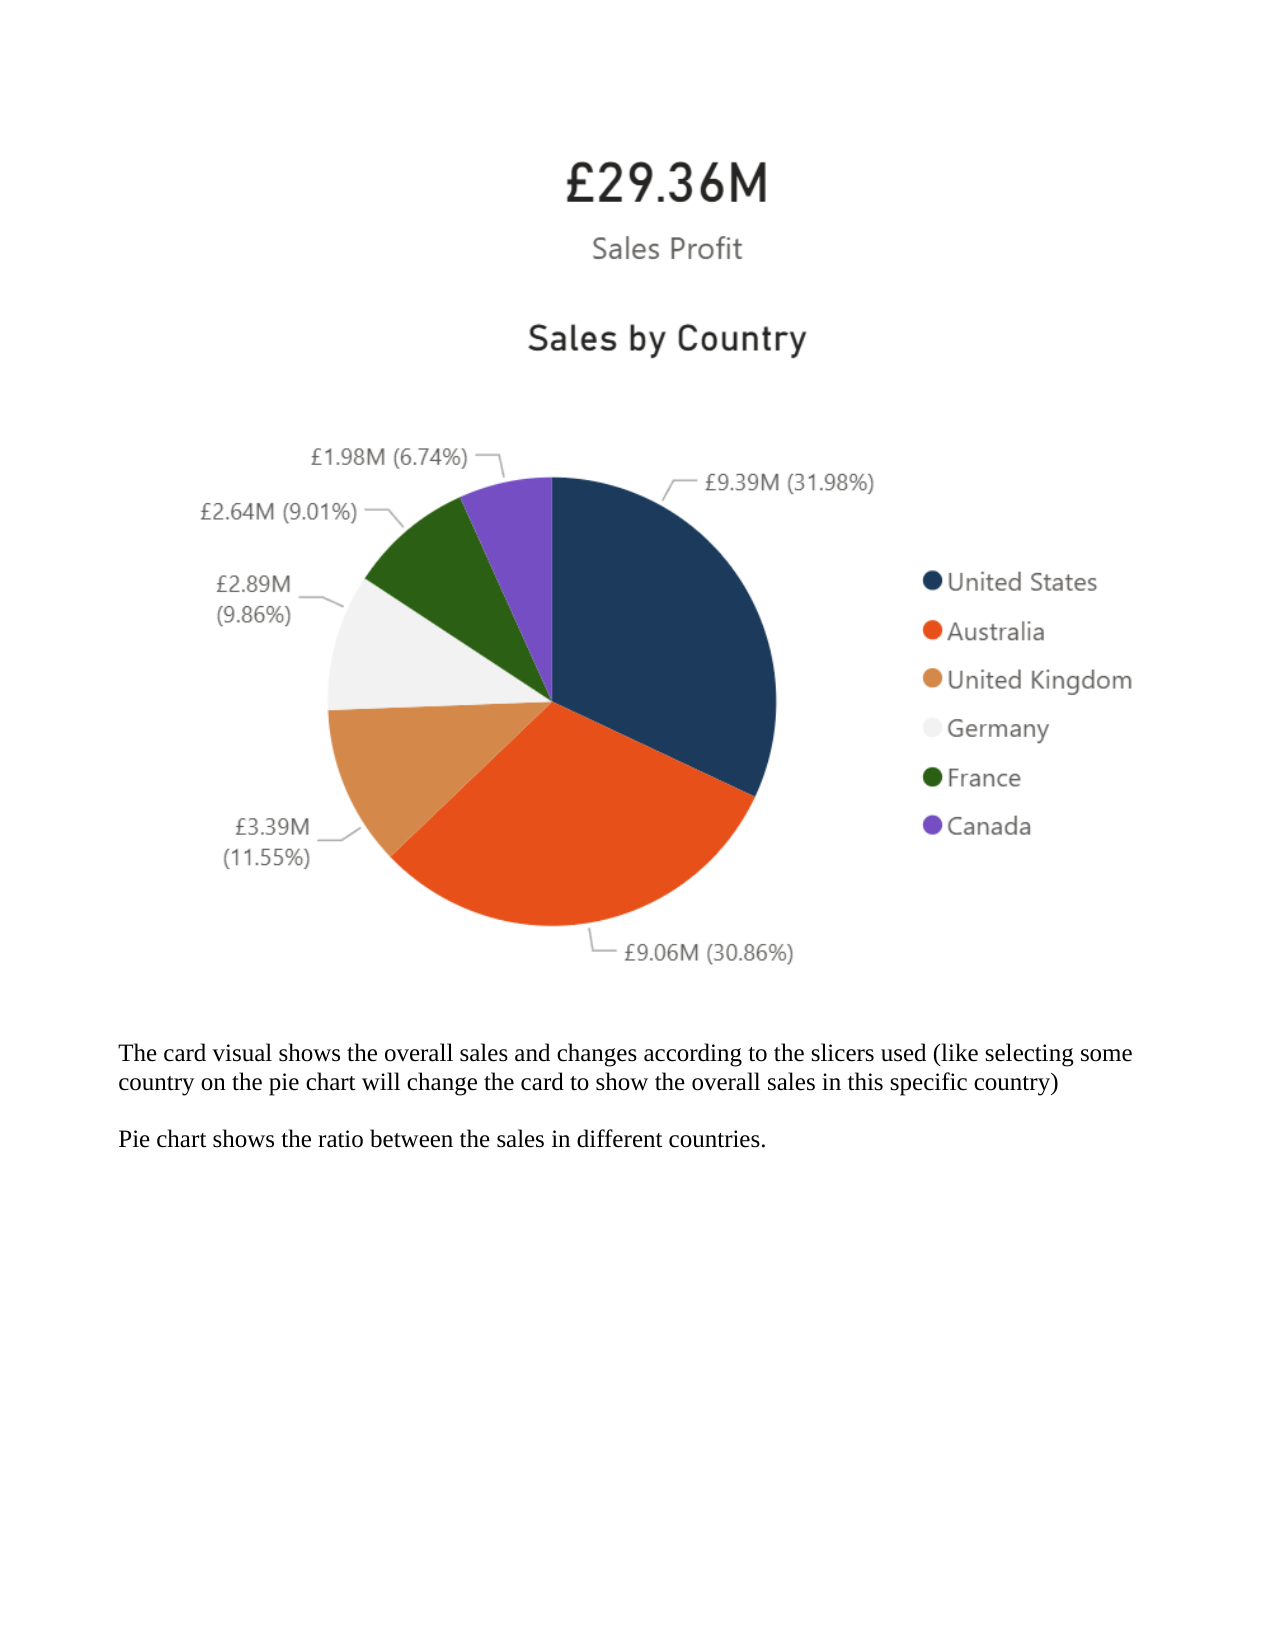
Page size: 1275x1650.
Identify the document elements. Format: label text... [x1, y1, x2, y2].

text The card visual shows the overall sales and changes according to the slicers used (like selecting some country on the pie chart will change the card to show the overall sales in this specific country) Pie chart shows the ratio between the sales in different countries. [118, 1038, 1157, 1210]
picture [118, 146, 1157, 1009]
